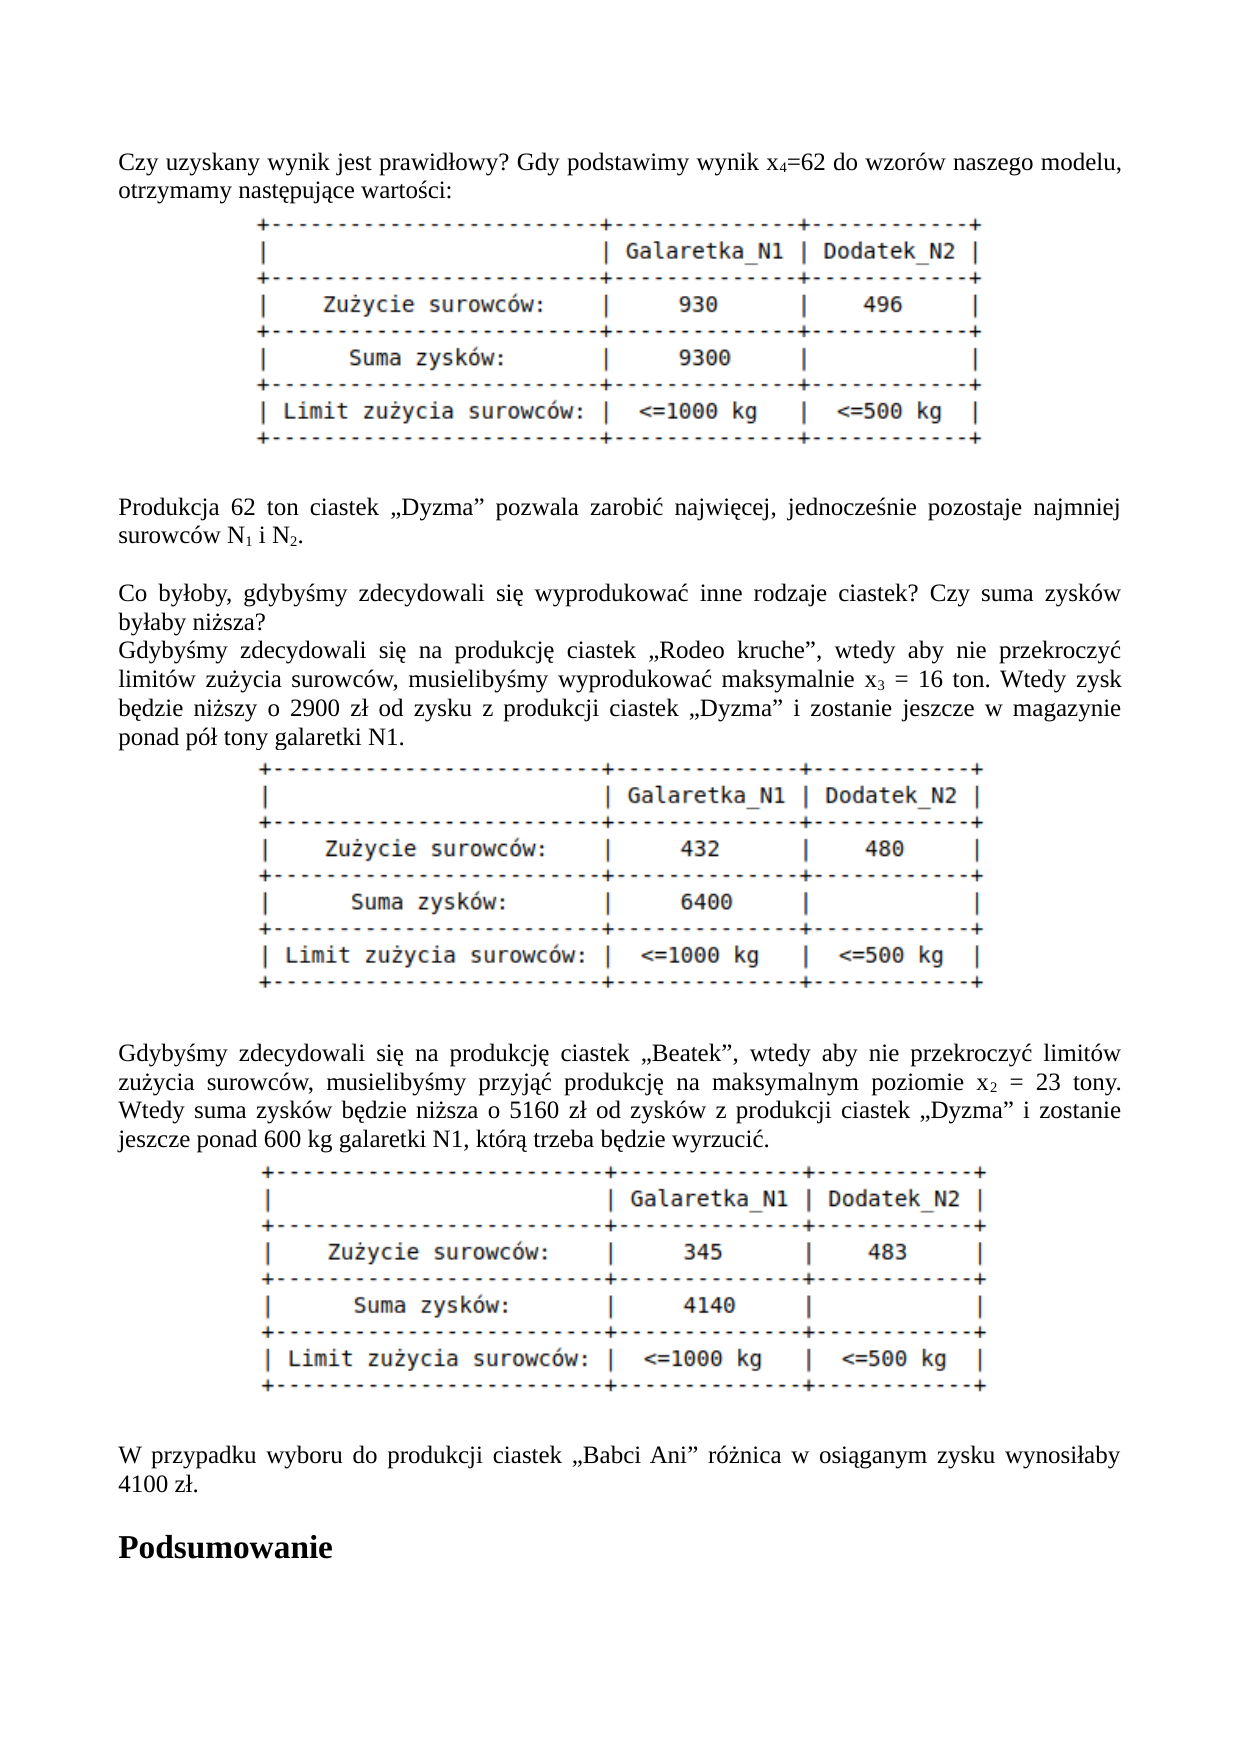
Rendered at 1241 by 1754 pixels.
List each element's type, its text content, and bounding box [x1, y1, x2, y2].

text Co byłoby, gdybyśmy zdecydowali się wyprodukować inne rodzaje ciastek? Czy suma zysków byłaby niższa? [118, 578, 1122, 636]
text Podsumowanie [118, 1527, 1122, 1565]
text Gdybyśmy zdecydowali się na produkcję ciastek „Beatek”, wtedy aby nie przekroczyć limitów zużycia surowców, musielibyśmy przyjąć produkcję na maksymalnym poziomie x2 = 23 tony. Wtedy suma zysków będzie niższa o 5160 zł od zysków z produkcji ciastek „Dyzma” i zostanie jeszcze ponad 600 kg galaretki N1, którą trzeba będzie wyrzucić. [118, 1038, 1122, 1153]
picture [238, 1158, 1003, 1393]
picture [249, 204, 992, 455]
text Gdybyśmy zdecydowali się na produkcję ciastek „Rodeo kruche”, wtedy aby nie przekroczyć limitów zużycia surowców, musielibyśmy wyprodukować maksymalnie x3 = 16 ton. Wtedy zysk będzie niższy o 2900 zł od zysku z produkcji ciastek „Dyzma” i zostanie jeszcze w magazynie ponad pół tony galaretki N1. [118, 636, 1122, 751]
text Czy uzyskany wynik jest prawidłowy? Gdy podstawimy wynik x4=62 do wzorów naszego modelu, otrzymamy następujące wartości: [118, 147, 1122, 204]
picture [240, 750, 1000, 999]
text W przypadku wyboru do produkcji ciastek „Babci Ani” różnica w osiąganym zysku wynosiłaby 4100 zł. [118, 1441, 1122, 1498]
text Produkcja 62 ton ciastek „Dyzma” pozwala zarobić najwięcej, jednocześnie pozostaje najmniej surowców N1 i N2. [118, 492, 1122, 549]
